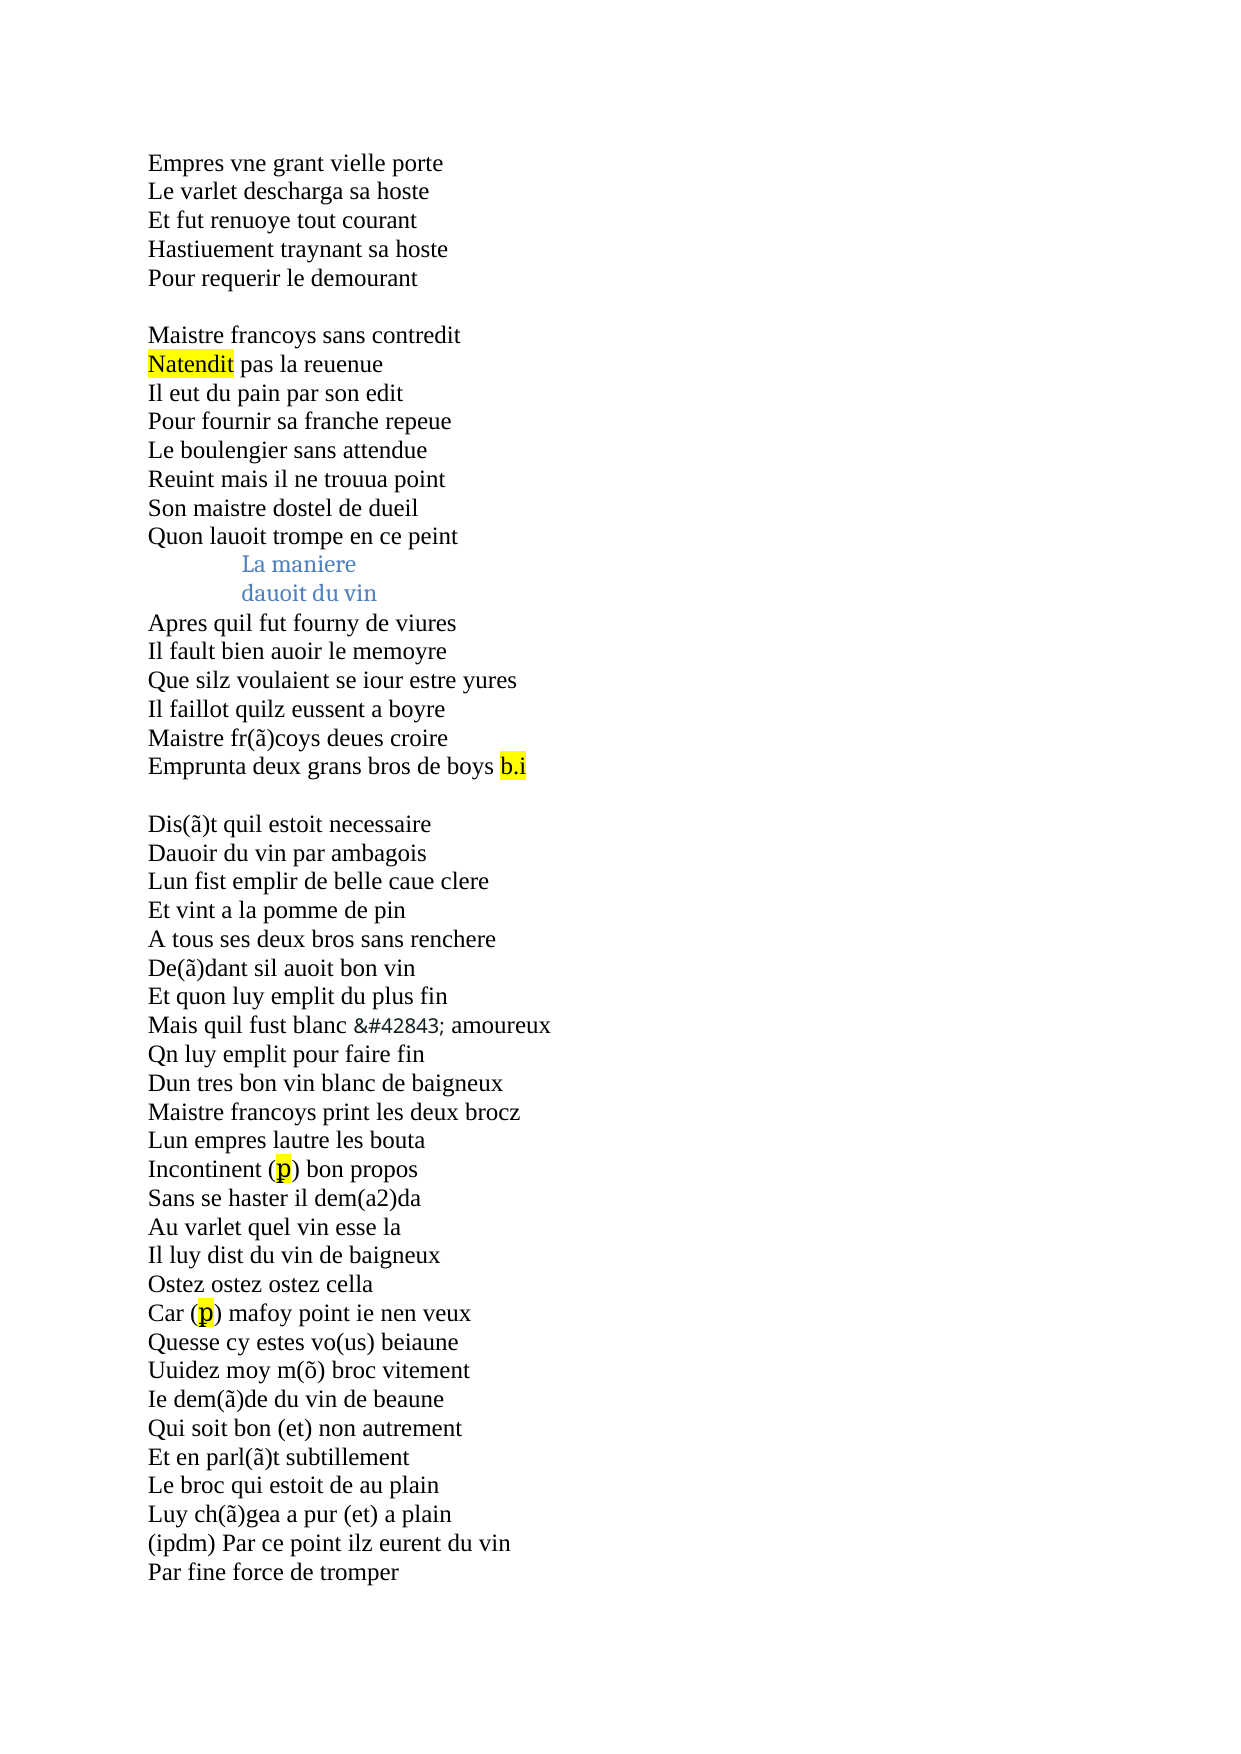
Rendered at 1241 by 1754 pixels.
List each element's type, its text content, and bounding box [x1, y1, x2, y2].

text Maistre francoys sans contredit Natendit pas la reuenue Il eut du pain par son edit Pour fournir sa franche repeue Le boulengier sans attendue Reuint mais il ne trouua point Son maistre dostel de dueil Quon lauoit trompe en ce peint La maniere dauoit du vin Apres quil fut fourny de viures Il fault bien auoir le memoyre Que silz voulaient se iour estre yures Il faillot quilz eussent a boyre Maistre fr(ã)coys deues croire Emprunta deux grans bros de boys b.i [148, 320, 1093, 780]
text Dis(ã)t quil estoit necessaire Dauoir du vin par ambagois Lun fist emplir de belle caue clere Et vint a la pomme de pin A tous ses deux bros sans renchere De(ã)dant sil auoit bon vin Et quon luy emplit du plus fin Mais quil fust blanc &#42843; amoureux Qn luy emplit pour faire fin Dun tres bon vin blanc de baigneux Maistre francoys print les deux brocz Lun empres lautre les bouta Incontinent (ꝑ) bon propos Sans se haster il dem(a2)da Au varlet quel vin esse la Il luy dist du vin de baigneux Ostez ostez ostez cella Car (ꝑ) mafoy point ie nen veux Quesse cy estes vo(us) beiaune Uuidez moy m(õ) broc vitement Ie dem(ã)de du vin de beaune Qui soit bon (et) non autrement Et en parl(ã)t subtillement Le broc qui estoit de au plain Luy ch(ã)gea a pur (et) a plain (ipdm) Par ce point ilz eurent du vin Par fine force de tromper [148, 809, 1093, 1586]
text Empres vne grant vielle porte Le varlet descharga sa hoste Et fut renuoye tout courant Hastiuement traynant sa hoste Pour requerir le demourant [148, 148, 1093, 291]
